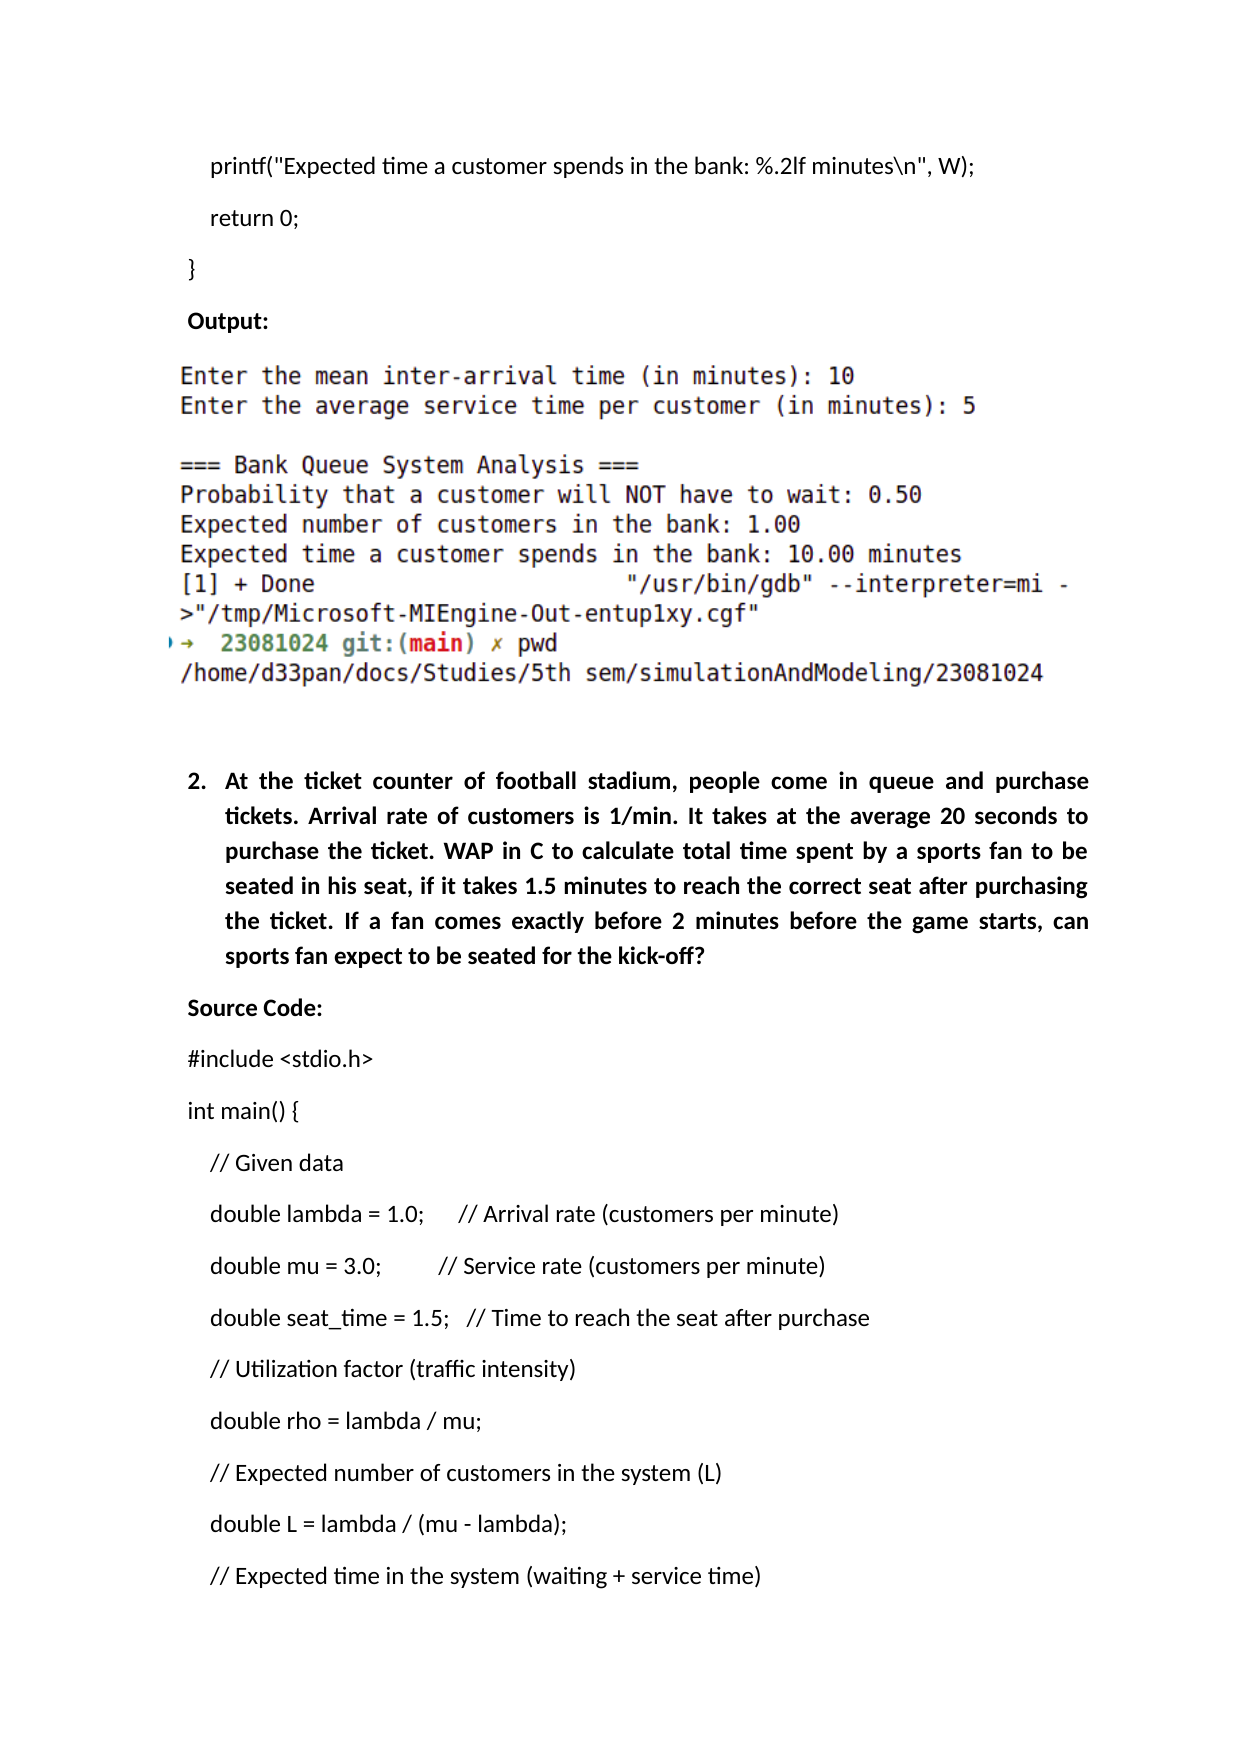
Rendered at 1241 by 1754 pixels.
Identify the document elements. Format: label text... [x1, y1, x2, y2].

text double lambda = 1.0; // Arrival rate (customers per minute) [187, 1199, 1090, 1229]
text // Expected number of customers in the system (L) [187, 1457, 1090, 1487]
text double L = lambda / (mu - lambda); [187, 1509, 1090, 1539]
text #include <stdio.h> [187, 1044, 1090, 1074]
text Source Code: [187, 992, 1090, 1022]
text printf("Expected time a customer spends in the bank: %.2lf minutes\n", W); [187, 150, 1090, 181]
text double rho = lambda / mu; [187, 1405, 1090, 1436]
text // Utilization factor (traffic intensity) [187, 1354, 1090, 1384]
text } [187, 253, 1090, 284]
text double seat_time = 1.5; // Time to reach the seat after purchase [187, 1302, 1090, 1332]
text // Given data [187, 1147, 1090, 1177]
text double mu = 3.0; // Service rate (customers per minute) [187, 1250, 1090, 1281]
text Output: [187, 305, 1090, 336]
list At the ticket counter of football stadium, people come in queue and purchase tickets. Arrival rate of customers is 1/min. It takes at the average 20 seconds to purchase the ticket. WAP in C to calculate total time spent by a sports fan to be seated in his seat, if it takes 1.5 minutes to reach the correct seat after purchasing the ticket. If a fan comes exactly before 2 minutes before the game starts, can sports fan expect to be seated for the kick-off? [187, 765, 1090, 971]
text int main() { [187, 1095, 1090, 1126]
text return 0; [187, 202, 1090, 232]
picture [168, 356, 1072, 688]
text // Expected time in the system (waiting + service time) [187, 1560, 1090, 1591]
